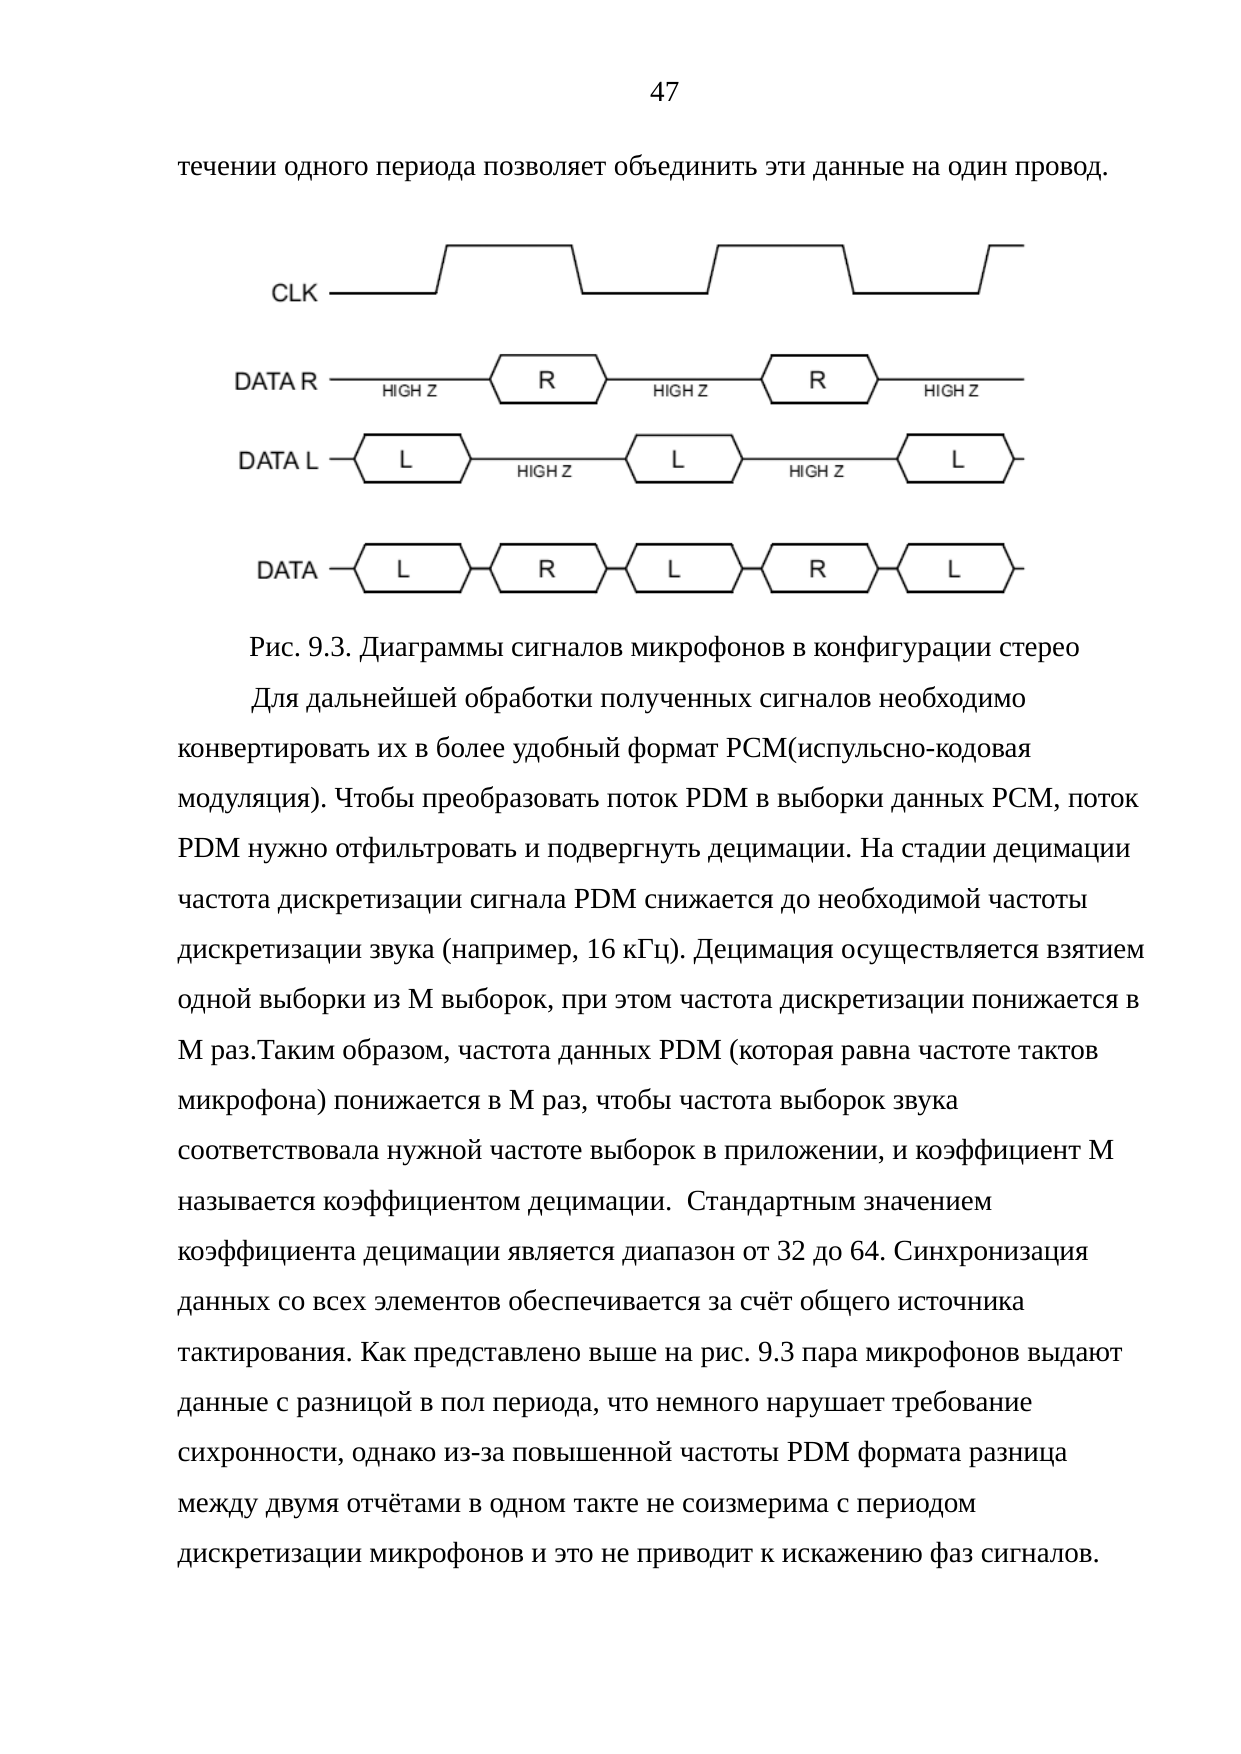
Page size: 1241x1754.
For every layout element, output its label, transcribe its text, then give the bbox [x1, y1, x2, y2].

picture [233, 242, 1027, 596]
text Для дальнейшей обработки полученных сигналов необходимо конвертировать их в более удобный формат PCM(испульсно-кодовая модуляция). Чтобы преобразовать поток PDM в выборки данных PCM, поток PDM нужно отфильтровать и подвергнуть децимации. На стадии децимации частота дискретизации сигнала PDM снижается до необходимой частоты дискретизации звука (например, 16 кГц). Децимация осуществляется взятием одной выборки из M выборок, при этом частота дискретизации понижается в M раз.Таким образом, частота данных PDM (которая равна частоте тактов микрофона) понижается в M раз, чтобы частота выборок звука соответствовала нужной частоте выборок в приложении, и коэффициент M называется коэффициентом децимации. Стандартным значением коэффициента децимации является диапазон от 32 до 64. Синхронизация данных со всех элементов обеспечивается за счёт общего источника тактирования. Как представлено выше на рис. 9.3 пара микрофонов выдают данные с разницой в пол периода, что немного нарушает требование сихронности, однако из-за повышенной частоты PDM формата разница между двумя отчётами в одном такте не соизмерима с периодом дискретизации микрофонов и это не приводит к искажению фаз сигналов. [177, 680, 1152, 1568]
text Рис. 9.3. Диаграммы сигналов микрофонов в конфигурации стерео [177, 248, 1152, 663]
text течении одного периода позволяет объединить эти данные на один провод. [177, 148, 1152, 232]
